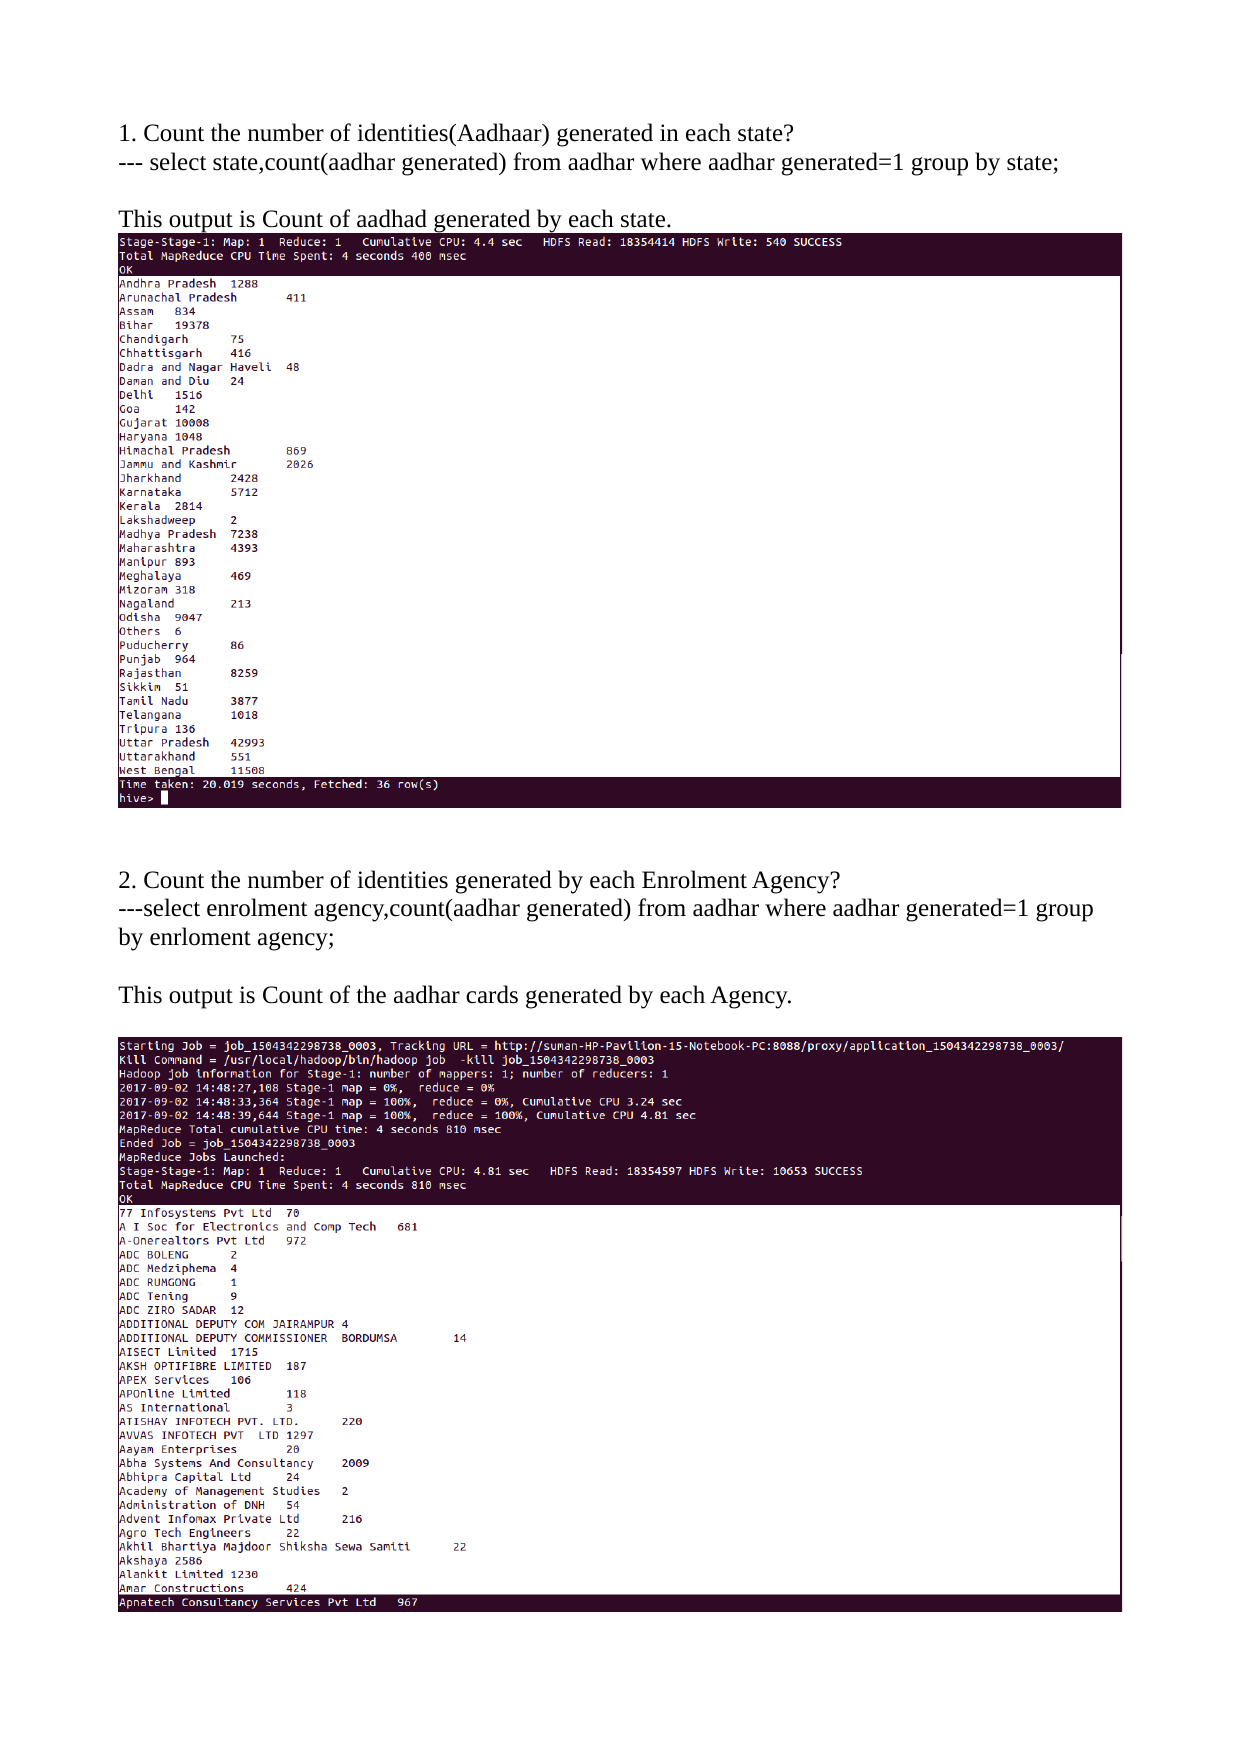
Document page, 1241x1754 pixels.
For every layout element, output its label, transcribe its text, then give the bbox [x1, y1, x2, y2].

text 1. Count the number of identities(Aadhaar) generated in each state? [118, 118, 1122, 147]
text ---select enrolment agency,count(aadhar generated) from aadhar where aadhar generated=1 group by enrloment agency; [118, 893, 1122, 951]
picture [118, 1037, 1123, 1612]
text --- select state,count(aadhar generated) from aadhar where aadhar generated=1 group by state; [118, 147, 1122, 176]
text 2. Count the number of identities generated by each Enrolment Agency? [118, 865, 1122, 893]
text This output is Count of the aadhar cards generated by each Agency. [118, 980, 1122, 1008]
picture [118, 233, 1123, 808]
text This output is Count of aadhad generated by each state. [118, 204, 1122, 233]
